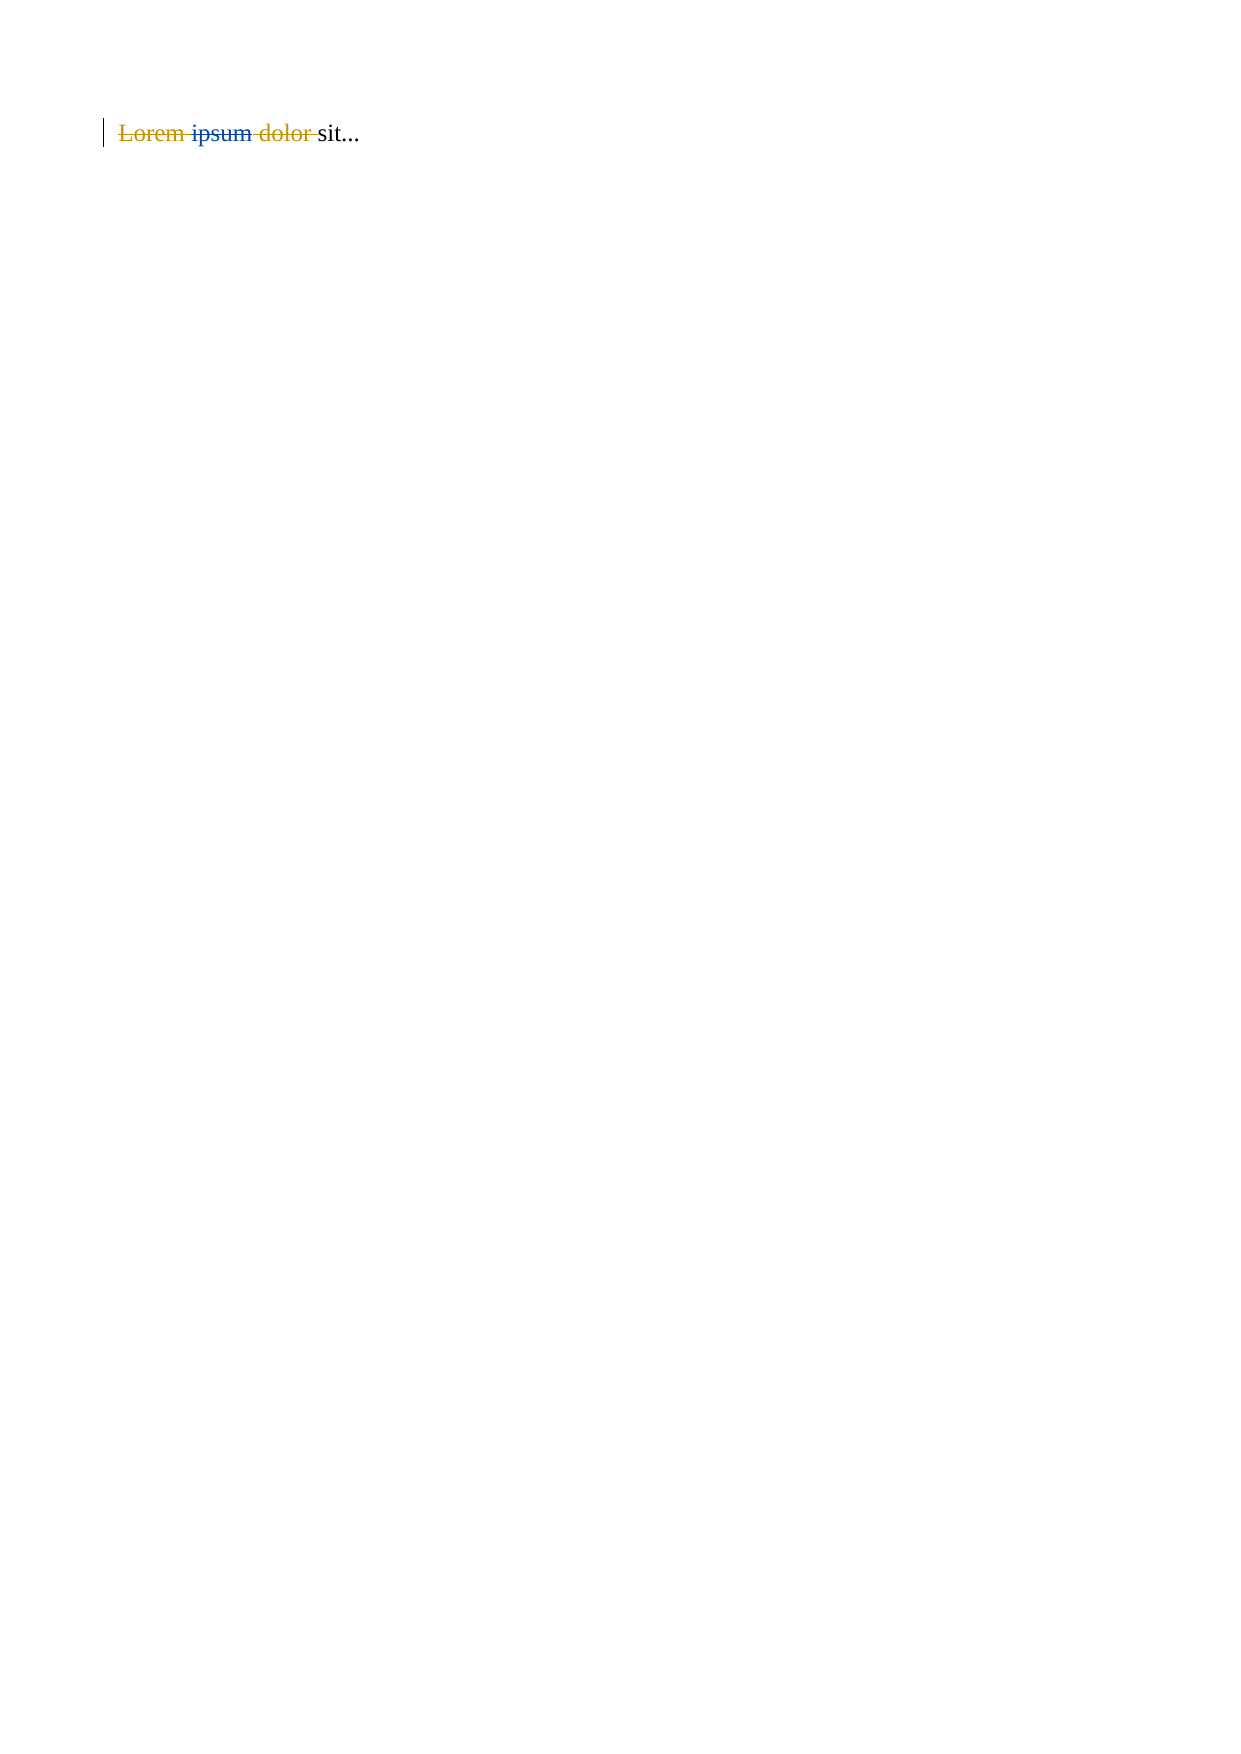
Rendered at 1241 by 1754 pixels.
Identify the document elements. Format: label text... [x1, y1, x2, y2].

text sit... [118, 118, 1122, 147]
